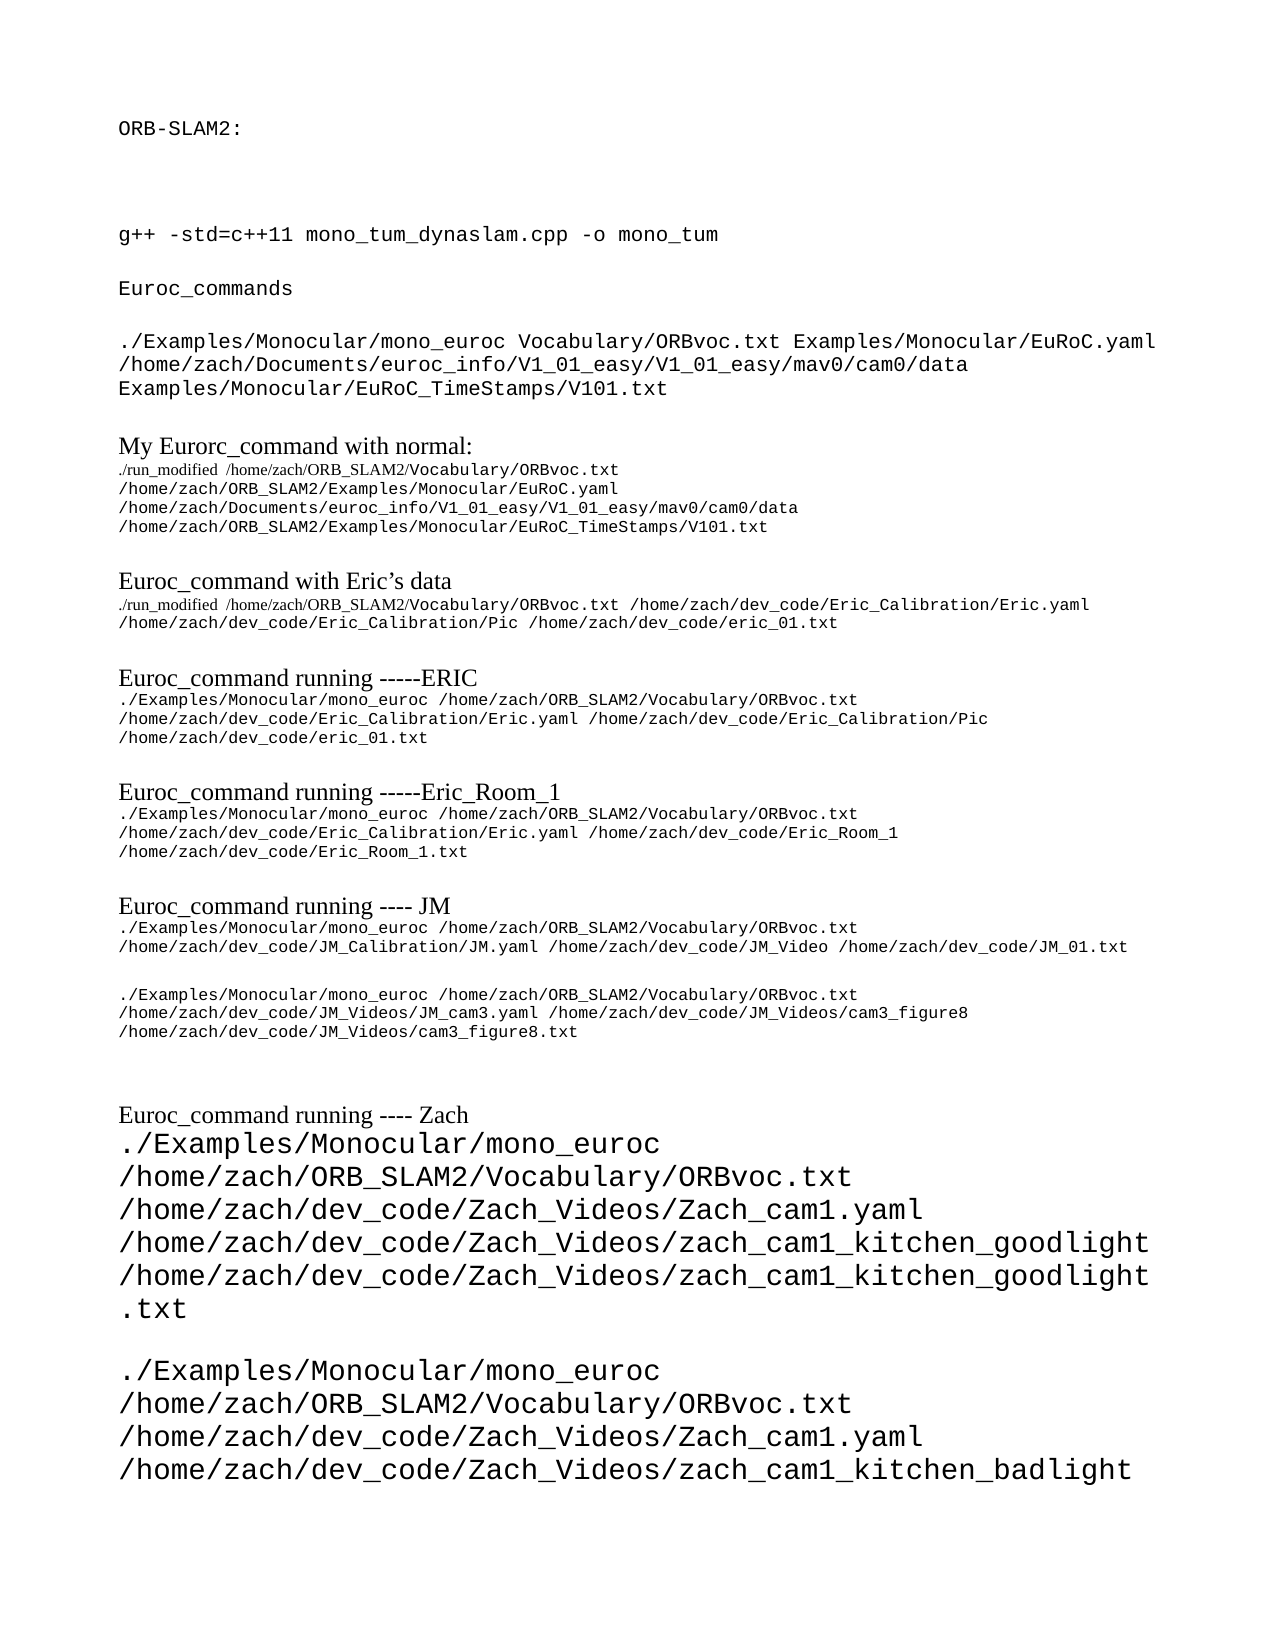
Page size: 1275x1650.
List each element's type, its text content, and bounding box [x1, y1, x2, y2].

text My Eurorc_command with normal: [118, 431, 1157, 460]
text ./Examples/Monocular/mono_euroc Vocabulary/ORBvoc.txt Examples/Monocular/EuRoC.yaml /home/zach/Documents/euroc_info/V1_01_easy/V1_01_easy/mav0/cam0/data Examples/Monocular/EuRoC_TimeStamps/V101.txt [118, 331, 1157, 402]
text ./Examples/Monocular/mono_euroc /home/zach/ORB_SLAM2/Vocabulary/ORBvoc.txt /home/zach/dev_code/Zach_Videos/Zach_cam1.yaml /home/zach/dev_code/Zach_Videos/zach_cam1_kitchen_badlight [118, 1356, 1157, 1488]
text ./Examples/Monocular/mono_euroc /home/zach/ORB_SLAM2/Vocabulary/ORBvoc.txt /home/zach/dev_code/Eric_Calibration/Eric.yaml /home/zach/dev_code/Eric_Calibration/Pic /home/zach/dev_code/eric_01.txt [118, 691, 1157, 748]
text Euroc_command running ---- JM [118, 891, 1157, 919]
text Euroc_command with Eric’s data [118, 566, 1157, 594]
text ./run_modified /home/zach/ORB_SLAM2/Vocabulary/ORBvoc.txt /home/zach/ORB_SLAM2/Examples/Monocular/EuRoC.yaml /home/zach/Documents/euroc_info/V1_01_easy/V1_01_easy/mav0/cam0/data /home/zach/ORB_SLAM2/Examples/Monocular/EuRoC_TimeStamps/V101.txt [118, 460, 1157, 537]
text Euroc_command running -----Eric_Room_1 [118, 777, 1157, 806]
text ./Examples/Monocular/mono_euroc /home/zach/ORB_SLAM2/Vocabulary/ORBvoc.txt /home/zach/dev_code/JM_Videos/JM_cam3.yaml /home/zach/dev_code/JM_Videos/cam3_figure8 /home/zach/dev_code/JM_Videos/cam3_figure8.txt [118, 986, 1157, 1043]
text ./Examples/Monocular/mono_euroc /home/zach/ORB_SLAM2/Vocabulary/ORBvoc.txt /home/zach/dev_code/JM_Calibration/JM.yaml /home/zach/dev_code/JM_Video /home/zach/dev_code/JM_01.txt [118, 919, 1157, 957]
text g++ -std=c++11 mono_tum_dynaslam.cpp -o mono_tum [118, 224, 1157, 248]
text ./run_modified /home/zach/ORB_SLAM2/Vocabulary/ORBvoc.txt /home/zach/dev_code/Eric_Calibration/Eric.yaml /home/zach/dev_code/Eric_Calibration/Pic /home/zach/dev_code/eric_01.txt [118, 594, 1157, 634]
text ORB-SLAM2: [118, 118, 1157, 142]
text Euroc_command running -----ERIC [118, 663, 1157, 691]
text ./Examples/Monocular/mono_euroc /home/zach/ORB_SLAM2/Vocabulary/ORBvoc.txt /home/zach/dev_code/Eric_Calibration/Eric.yaml /home/zach/dev_code/Eric_Room_1 /home/zach/dev_code/Eric_Room_1.txt [118, 806, 1157, 862]
text ./Examples/Monocular/mono_euroc /home/zach/ORB_SLAM2/Vocabulary/ORBvoc.txt /home/zach/dev_code/Zach_Videos/Zach_cam1.yaml /home/zach/dev_code/Zach_Videos/zach_cam1_kitchen_goodlight /home/zach/dev_code/Zach_Videos/zach_cam1_kitchen_goodlight.txt [118, 1129, 1157, 1327]
text Euroc_commands [118, 277, 1157, 301]
text Euroc_command running ---- Zach [118, 1100, 1157, 1129]
